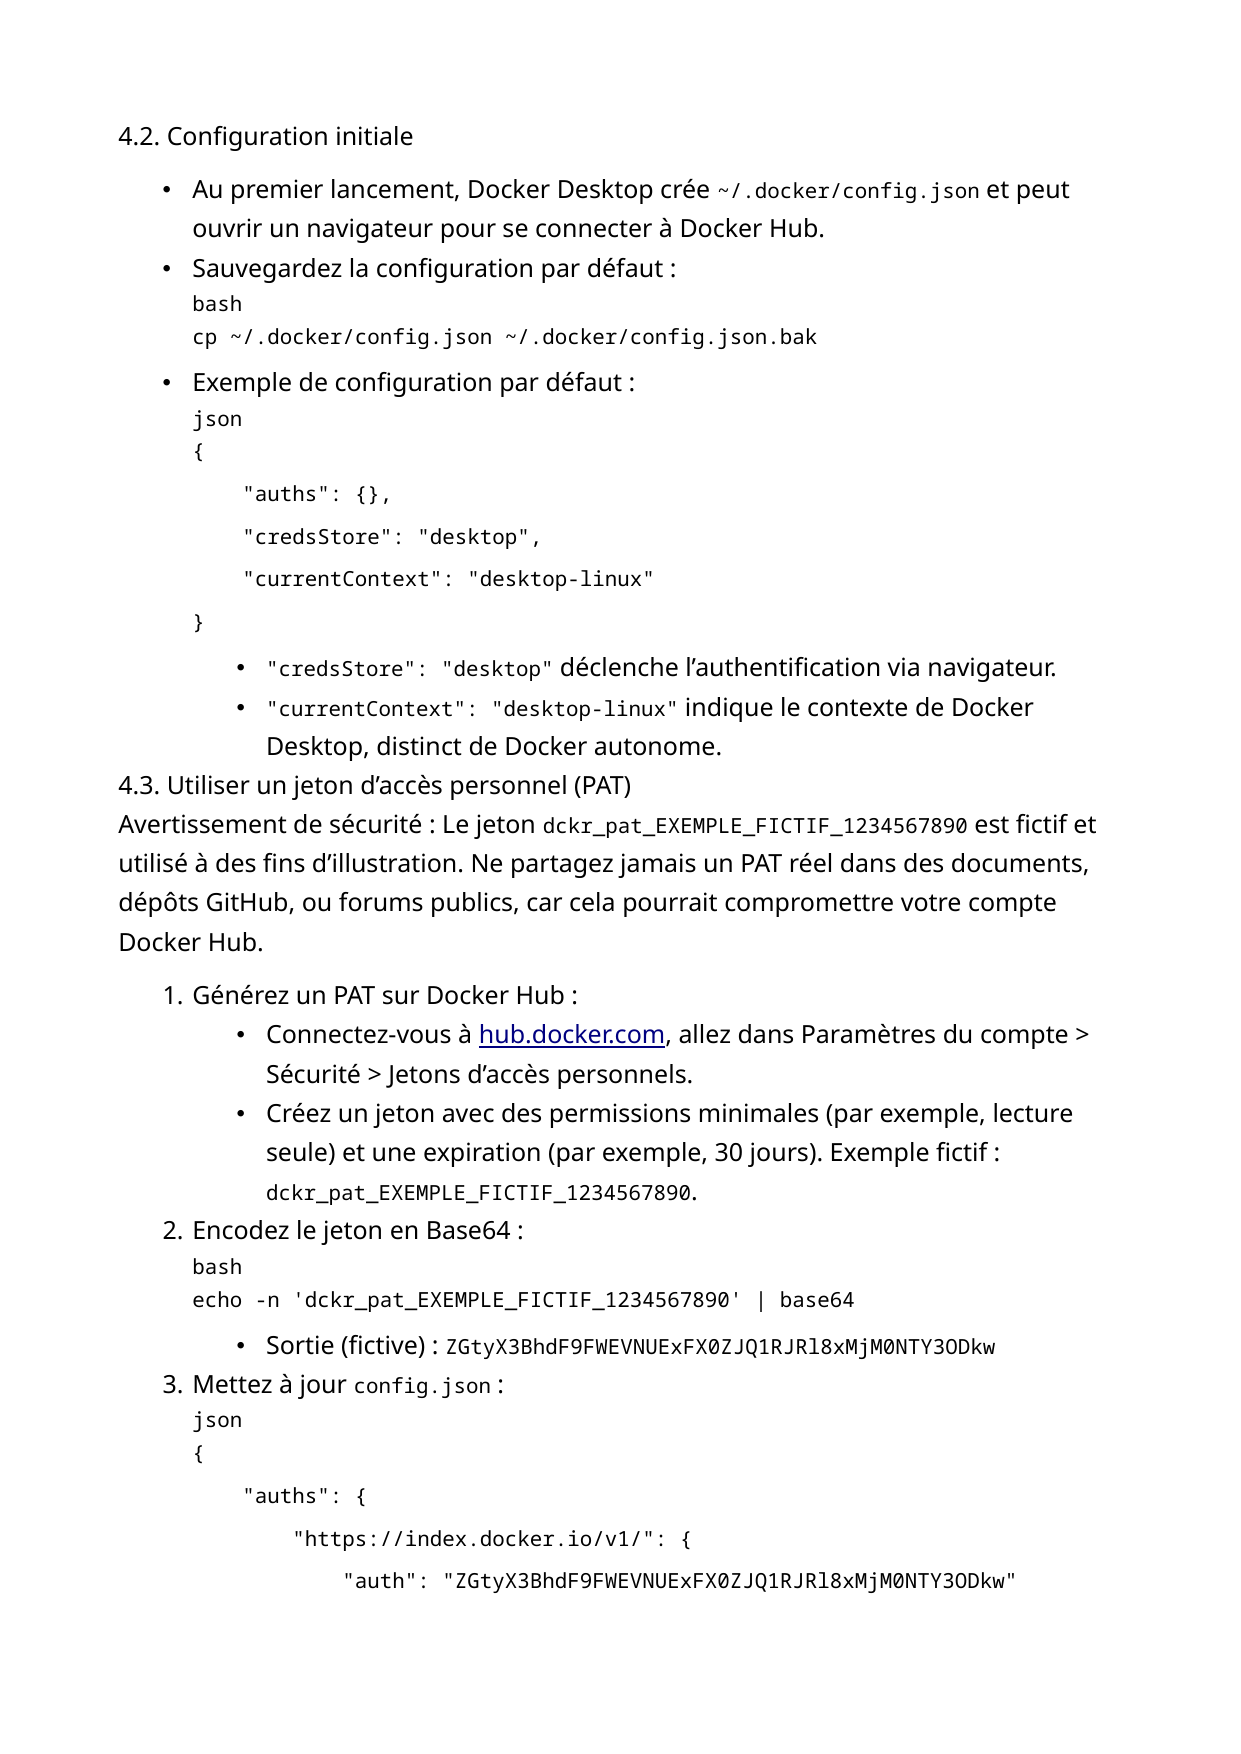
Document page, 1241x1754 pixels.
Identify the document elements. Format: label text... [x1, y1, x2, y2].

list Encodez le jeton en Base64 : [162, 1213, 1122, 1247]
list Générez un PAT sur Docker Hub : [162, 978, 1122, 1012]
list Créez un jeton avec des permissions minimales (par exemple, lecture seule) et une expiration (par exemple, 30 jours). Exemple fictif : dckr_pat_EXEMPLE_FICTIF_1234567890. [236, 1095, 1122, 1208]
list "auths": { [162, 1481, 1122, 1509]
list Sortie (fictive) : ZGtyX3BhdF9FWEVNUExFX0ZJQ1RJRl8xMjM0NTY3ODkw [236, 1327, 1122, 1361]
list echo -n 'dckr_pat_EXEMPLE_FICTIF_1234567890' | base64 [162, 1285, 1122, 1313]
list "currentContext": "desktop-linux" indique le contexte de Docker Desktop, distinct de Docker autonome. [236, 689, 1122, 762]
list Exemple de configuration par défaut : [162, 364, 1122, 399]
list bash [162, 289, 1122, 318]
list "https://index.docker.io/v1/": { [162, 1524, 1122, 1552]
list { [162, 1438, 1122, 1467]
list Au premier lancement, Docker Desktop crée ~/.docker/config.json et peut ouvrir un navigateur pour se connecter à Docker Hub. [162, 172, 1122, 245]
list } [162, 607, 1122, 636]
text 4.3. Utiliser un jeton d’accès personnel (PAT) [118, 767, 1122, 802]
text Avertissement de sécurité : Le jeton dckr_pat_EXEMPLE_FICTIF_1234567890 est fictif et utilisé à des fins d’illustration. Ne partagez jamais un PAT réel dans des documents, dépôts GitHub, ou forums publics, car cela pourrait compromettre votre compte Docker Hub. [118, 807, 1122, 958]
list "credsStore": "desktop", [162, 522, 1122, 550]
list "currentContext": "desktop-linux" [162, 564, 1122, 593]
list "auths": {}, [162, 479, 1122, 507]
list Mettez à jour config.json : [162, 1366, 1122, 1401]
list cp ~/.docker/config.json ~/.docker/config.json.bak [162, 322, 1122, 350]
list "credsStore": "desktop" déclenche l’authentification via navigateur. [236, 650, 1122, 684]
list json [162, 1406, 1122, 1434]
list { [162, 436, 1122, 465]
list json [162, 404, 1122, 432]
list bash [162, 1252, 1122, 1281]
list Connectez-vous à hub.docker.com, allez dans Paramètres du compte > Sécurité > Jetons d’accès personnels. [236, 1017, 1122, 1090]
list "auth": "ZGtyX3BhdF9FWEVNUExFX0ZJQ1RJRl8xMjM0NTY3ODkw" [162, 1566, 1122, 1595]
text 4.2. Configuration initiale [118, 118, 1122, 152]
list Sauvegardez la configuration par défaut : [162, 250, 1122, 284]
